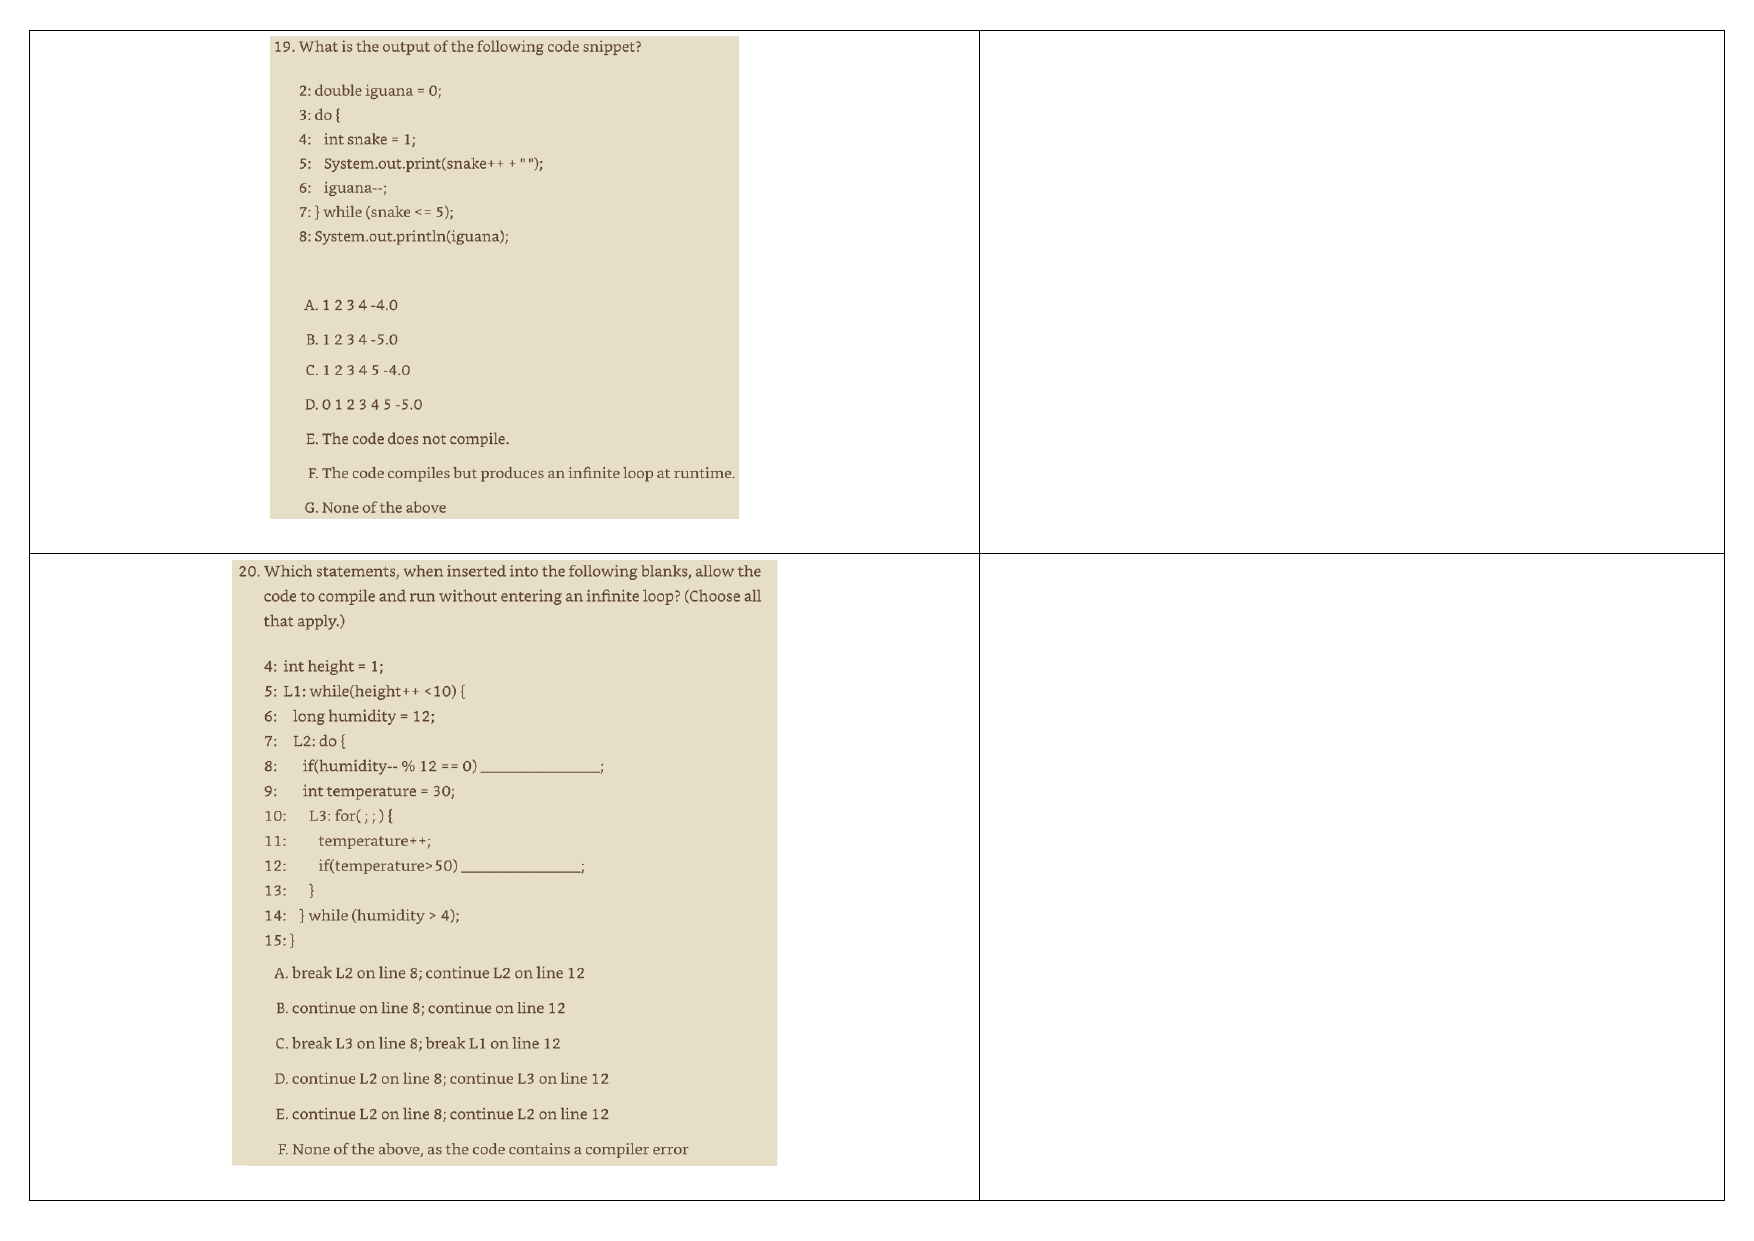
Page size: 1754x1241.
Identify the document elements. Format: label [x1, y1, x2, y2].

table_cell [980, 31, 1724, 553]
table_cell [30, 554, 979, 1200]
picture [270, 36, 740, 519]
table_cell [980, 554, 1724, 1200]
picture [231, 560, 778, 1166]
table_cell [30, 31, 979, 553]
